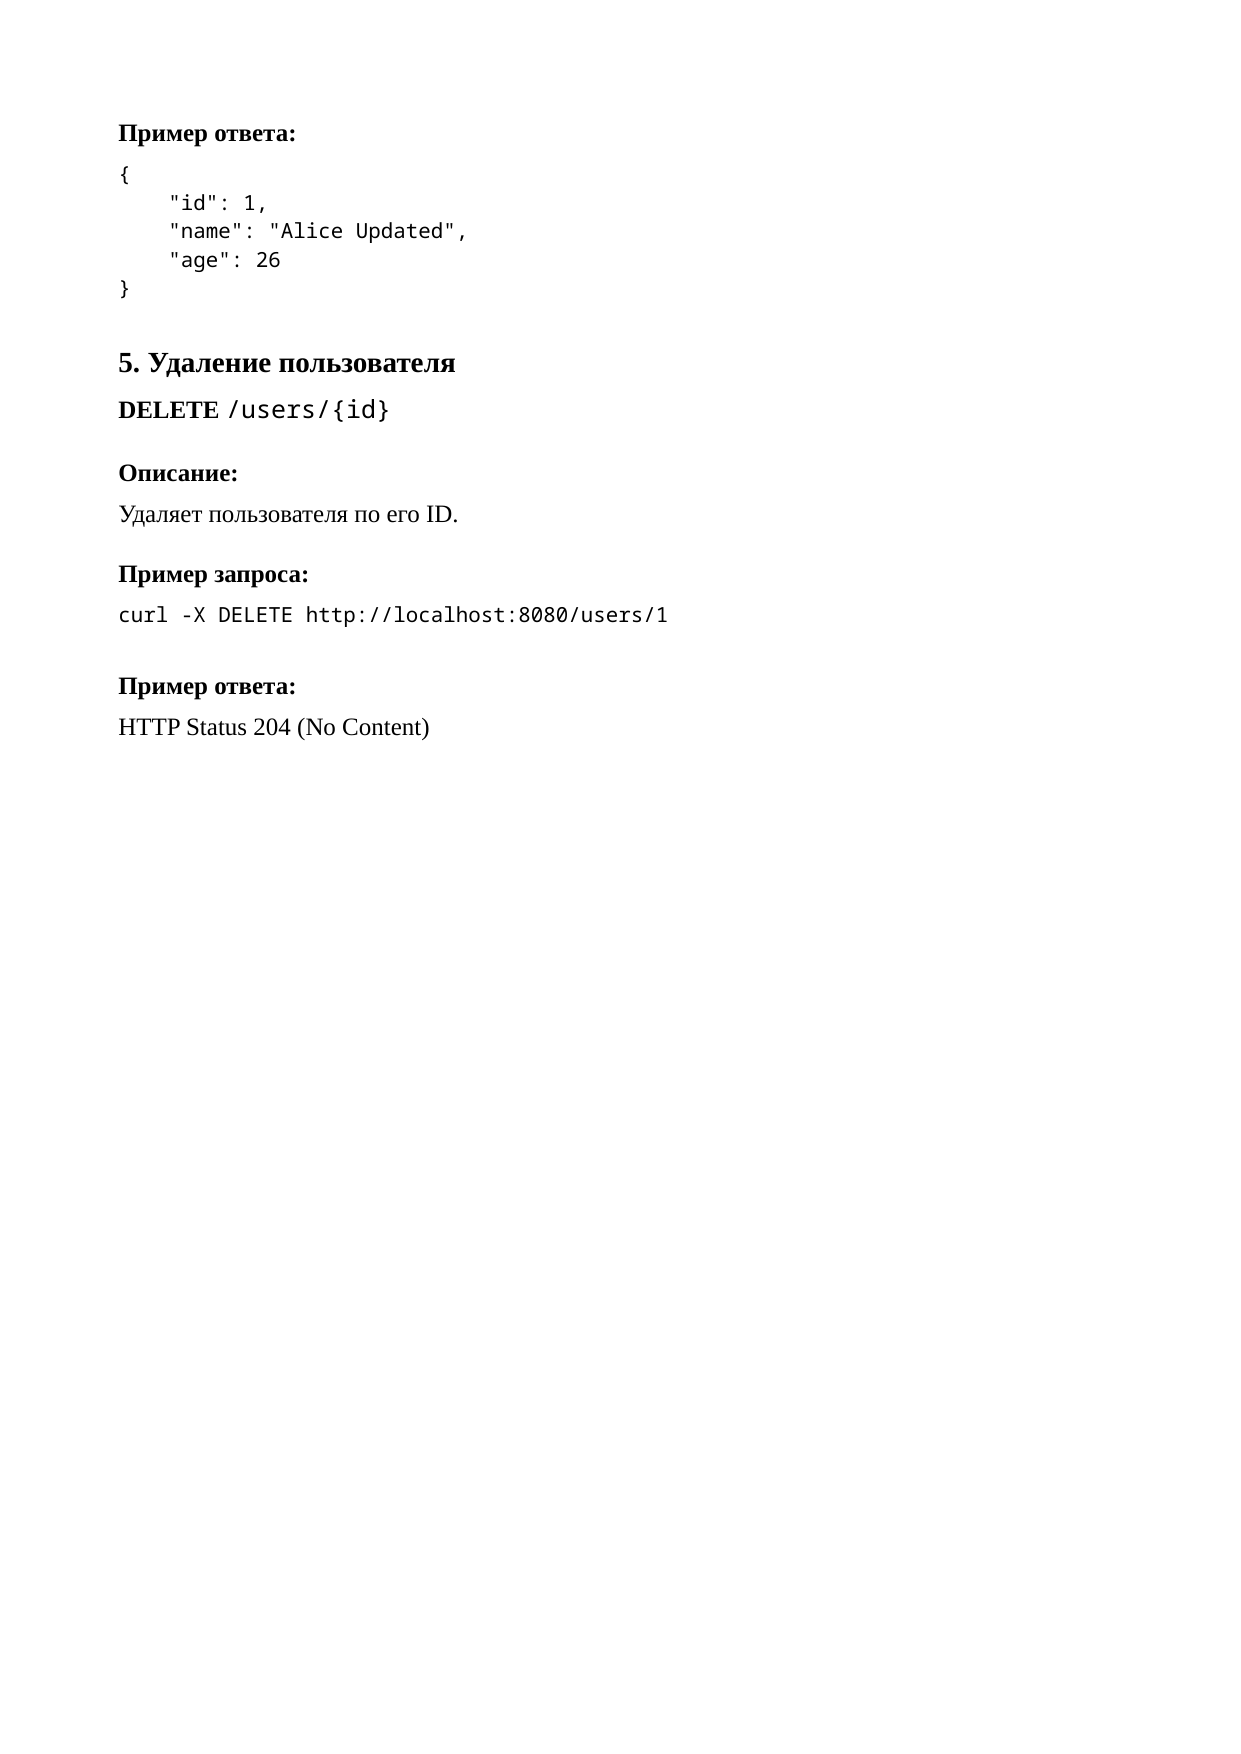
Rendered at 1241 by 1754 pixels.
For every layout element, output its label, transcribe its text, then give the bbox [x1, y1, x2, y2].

subtitle Пример ответа: [118, 671, 1122, 700]
subtitle Пример запроса: [118, 559, 1122, 588]
text "name": "Alice Updated", [118, 216, 1122, 245]
subtitle Описание: [118, 458, 1122, 487]
text DELETE /users/{id} [118, 392, 1122, 426]
subtitle 5. Удаление пользователя [118, 346, 1122, 379]
text Удаляет пользователя по его ID. [118, 499, 1122, 528]
subtitle Пример ответа: [118, 118, 1122, 147]
text "age": 26 [118, 245, 1122, 273]
text HTTP Status 204 (No Content) [118, 712, 1122, 741]
text } [118, 273, 1122, 302]
text { [118, 159, 1122, 188]
text "id": 1, [118, 188, 1122, 216]
text curl -X DELETE http://localhost:8080/users/1 [118, 601, 1122, 629]
